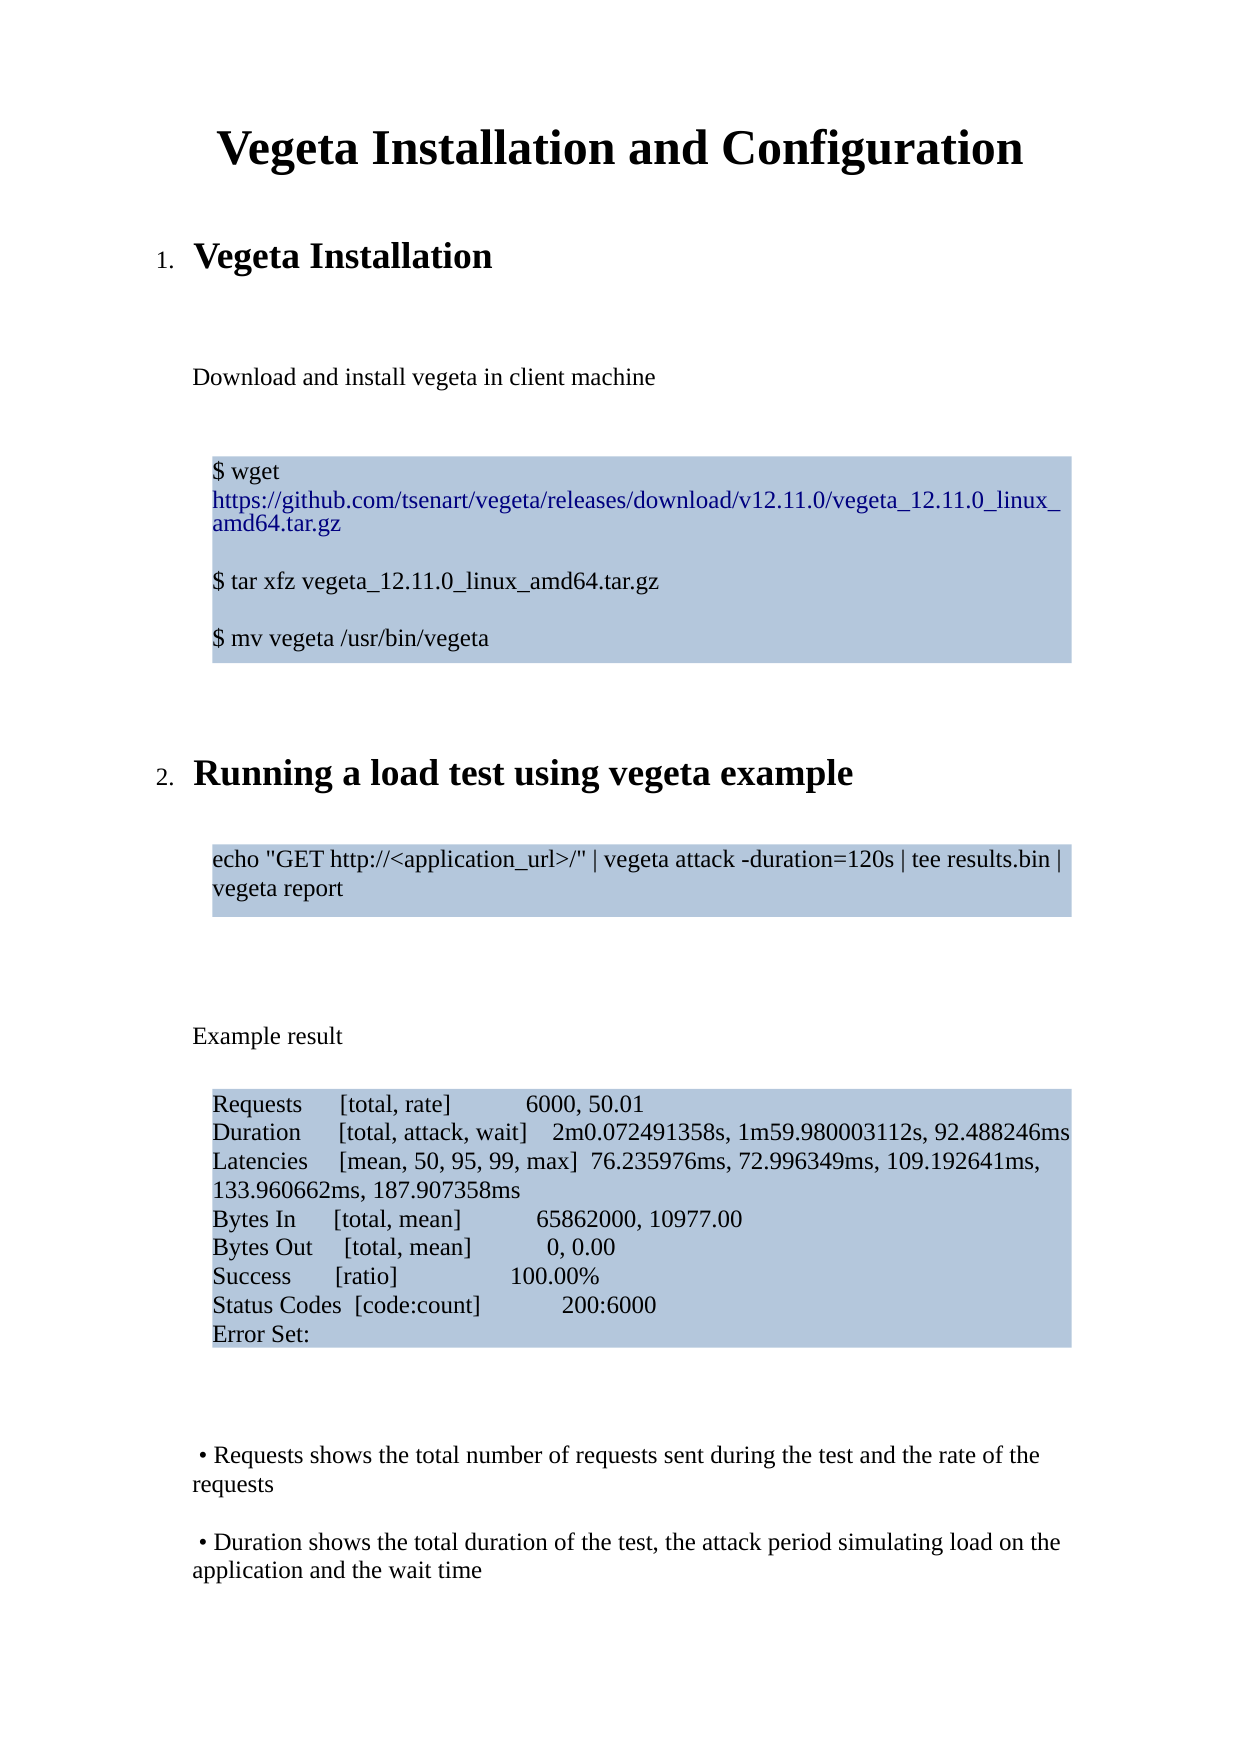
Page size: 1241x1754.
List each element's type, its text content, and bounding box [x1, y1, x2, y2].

text Download and install vegeta in client machine [118, 362, 1122, 391]
list Running a load test using vegeta example [156, 751, 1122, 794]
text • Requests shows the total number of requests sent during the test and the rate of the requests [118, 1441, 1122, 1498]
list Vegeta Installation [156, 233, 1122, 276]
text • Duration shows the total duration of the test, the attack period simulating load on the application and the wait time [118, 1527, 1122, 1584]
text Example result [118, 1009, 1122, 1052]
text Vegeta Installation and Configuration [118, 118, 1122, 176]
